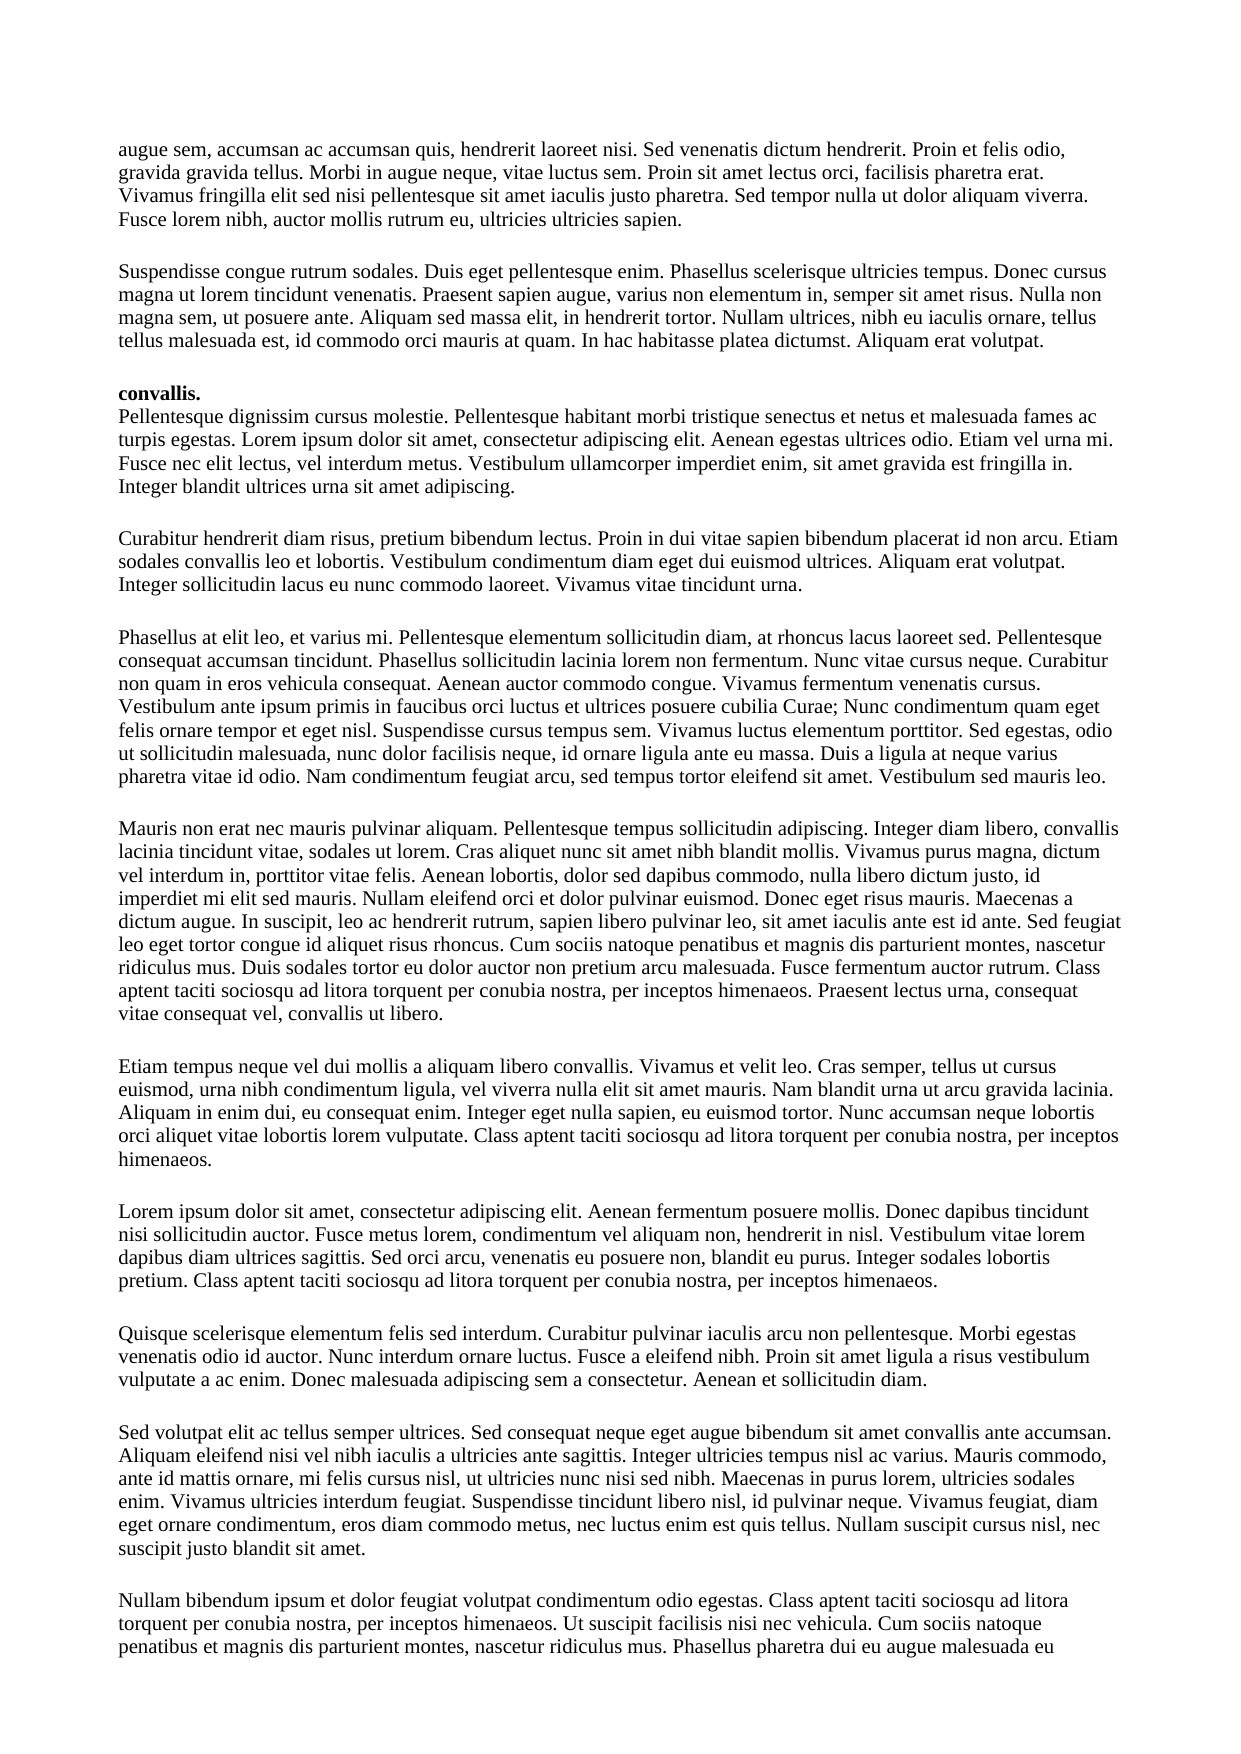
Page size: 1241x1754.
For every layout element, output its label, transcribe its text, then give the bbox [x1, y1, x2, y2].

text Curabitur hendrerit diam risus, pretium bibendum lectus. Proin in dui vitae sapien bibendum placerat id non arcu. Etiam sodales convallis leo et lobortis. Vestibulum condimentum diam eget dui euismod ultrices. Aliquam erat volutpat. Integer sollicitudin lacus eu nunc commodo laoreet. Vivamus vitae tincidunt urna. [118, 527, 1122, 596]
text convallis. [118, 382, 1122, 405]
text augue sem, accumsan ac accumsan quis, hendrerit laoreet nisi. Sed venenatis dictum hendrerit. Proin et felis odio, gravida gravida tellus. Morbi in augue neque, vitae luctus sem. Proin sit amet lectus orci, facilisis pharetra erat. Vivamus fringilla elit sed nisi pellentesque sit amet iaculis justo pharetra. Sed tempor nulla ut dolor aliquam viverra. Fusce lorem nibh, auctor mollis rutrum eu, ultricies ultricies sapien. [118, 138, 1122, 231]
text Quisque scelerisque elementum felis sed interdum. Curabitur pulvinar iaculis arcu non pellentesque. Morbi egestas venenatis odio id auctor. Nunc interdum ornare luctus. Fusce a eleifend nibh. Proin sit amet ligula a risus vestibulum vulputate a ac enim. Donec malesuada adipiscing sem a consectetur. Aenean et sollicitudin diam. [118, 1322, 1122, 1391]
text Mauris non erat nec mauris pulvinar aliquam. Pellentesque tempus sollicitudin adipiscing. Integer diam libero, convallis lacinia tincidunt vitae, sodales ut lorem. Cras aliquet nunc sit amet nibh blandit mollis. Vivamus purus magna, dictum vel interdum in, porttitor vitae felis. Aenean lobortis, dolor sed dapibus commodo, nulla libero dictum justo, id imperdiet mi elit sed mauris. Nullam eleifend orci et dolor pulvinar euismod. Donec eget risus mauris. Maecenas a dictum augue. In suscipit, leo ac hendrerit rutrum, sapien libero pulvinar leo, sit amet iaculis ante est id ante. Sed feugiat leo eget tortor congue id aliquet risus rhoncus. Cum sociis natoque penatibus et magnis dis parturient montes, nascetur ridiculus mus. Duis sodales tortor eu dolor auctor non pretium arcu malesuada. Fusce fermentum auctor rutrum. Class aptent taciti sociosqu ad litora torquent per conubia nostra, per inceptos himenaeos. Praesent lectus urna, consequat vitae consequat vel, convallis ut libero. [118, 817, 1122, 1025]
text Etiam tempus neque vel dui mollis a aliquam libero convallis. Vivamus et velit leo. Cras semper, tellus ut cursus euismod, urna nibh condimentum ligula, vel viverra nulla elit sit amet mauris. Nam blandit urna ut arcu gravida lacinia. Aliquam in enim dui, eu consequat enim. Integer eget nulla sapien, eu euismod tortor. Nunc accumsan neque lobortis orci aliquet vitae lobortis lorem vulputate. Class aptent taciti sociosqu ad litora torquent per conubia nostra, per inceptos himenaeos. [118, 1055, 1122, 1171]
text Lorem ipsum dolor sit amet, consectetur adipiscing elit. Aenean fermentum posuere mollis. Donec dapibus tincidunt nisi sollicitudin auctor. Fusce metus lorem, condimentum vel aliquam non, hendrerit in nisl. Vestibulum vitae lorem dapibus diam ultrices sagittis. Sed orci arcu, venenatis eu posuere non, blandit eu purus. Integer sodales lobortis pretium. Class aptent taciti sociosqu ad litora torquent per conubia nostra, per inceptos himenaeos. [118, 1200, 1122, 1292]
text Suspendisse congue rutrum sodales. Duis eget pellentesque enim. Phasellus scelerisque ultricies tempus. Donec cursus magna ut lorem tincidunt venenatis. Praesent sapien augue, varius non elementum in, semper sit amet risus. Nulla non magna sem, ut posuere ante. Aliquam sed massa elit, in hendrerit tortor. Nullam ultrices, nibh eu iaculis ornare, tellus tellus malesuada est, id commodo orci mauris at quam. In hac habitasse platea dictumst. Aliquam erat volutpat. [118, 260, 1122, 352]
text Nullam bibendum ipsum et dolor feugiat volutpat condimentum odio egestas. Class aptent taciti sociosqu ad litora torquent per conubia nostra, per inceptos himenaeos. Ut suscipit facilisis nisi nec vehicula. Cum sociis natoque penatibus et magnis dis parturient montes, nascetur ridiculus mus. Phasellus pharetra dui eu augue malesuada eu [118, 1589, 1122, 1658]
text Pellentesque dignissim cursus molestie. Pellentesque habitant morbi tristique senectus et netus et malesuada fames ac turpis egestas. Lorem ipsum dolor sit amet, consectetur adipiscing elit. Aenean egestas ultrices odio. Etiam vel urna mi. Fusce nec elit lectus, vel interdum metus. Vestibulum ullamcorper imperdiet enim, sit amet gravida est fringilla in. Integer blandit ultrices urna sit amet adipiscing. [118, 405, 1122, 498]
text Sed volutpat elit ac tellus semper ultrices. Sed consequat neque eget augue bibendum sit amet convallis ante accumsan. Aliquam eleifend nisi vel nibh iaculis a ultricies ante sagittis. Integer ultricies tempus nisl ac varius. Mauris commodo, ante id mattis ornare, mi felis cursus nisl, ut ultricies nunc nisi sed nibh. Maecenas in purus lorem, ultricies sodales enim. Vivamus ultricies interdum feugiat. Suspendisse tincidunt libero nisl, id pulvinar neque. Vivamus feugiat, diam eget ornare condimentum, eros diam commodo metus, nec luctus enim est quis tellus. Nullam suscipit cursus nisl, nec suscipit justo blandit sit amet. [118, 1421, 1122, 1559]
text Phasellus at elit leo, et varius mi. Pellentesque elementum sollicitudin diam, at rhoncus lacus laoreet sed. Pellentesque consequat accumsan tincidunt. Phasellus sollicitudin lacinia lorem non fermentum. Nunc vitae cursus neque. Curabitur non quam in eros vehicula consequat. Aenean auctor commodo congue. Vivamus fermentum venenatis cursus. Vestibulum ante ipsum primis in faucibus orci luctus et ultrices posuere cubilia Curae; Nunc condimentum quam eget felis ornare tempor et eget nisl. Suspendisse cursus tempus sem. Vivamus luctus elementum porttitor. Sed egestas, odio ut sollicitudin malesuada, nunc dolor facilisis neque, id ornare ligula ante eu massa. Duis a ligula at neque varius pharetra vitae id odio. Nam condimentum feugiat arcu, sed tempus tortor eleifend sit amet. Vestibulum sed mauris leo. [118, 626, 1122, 788]
